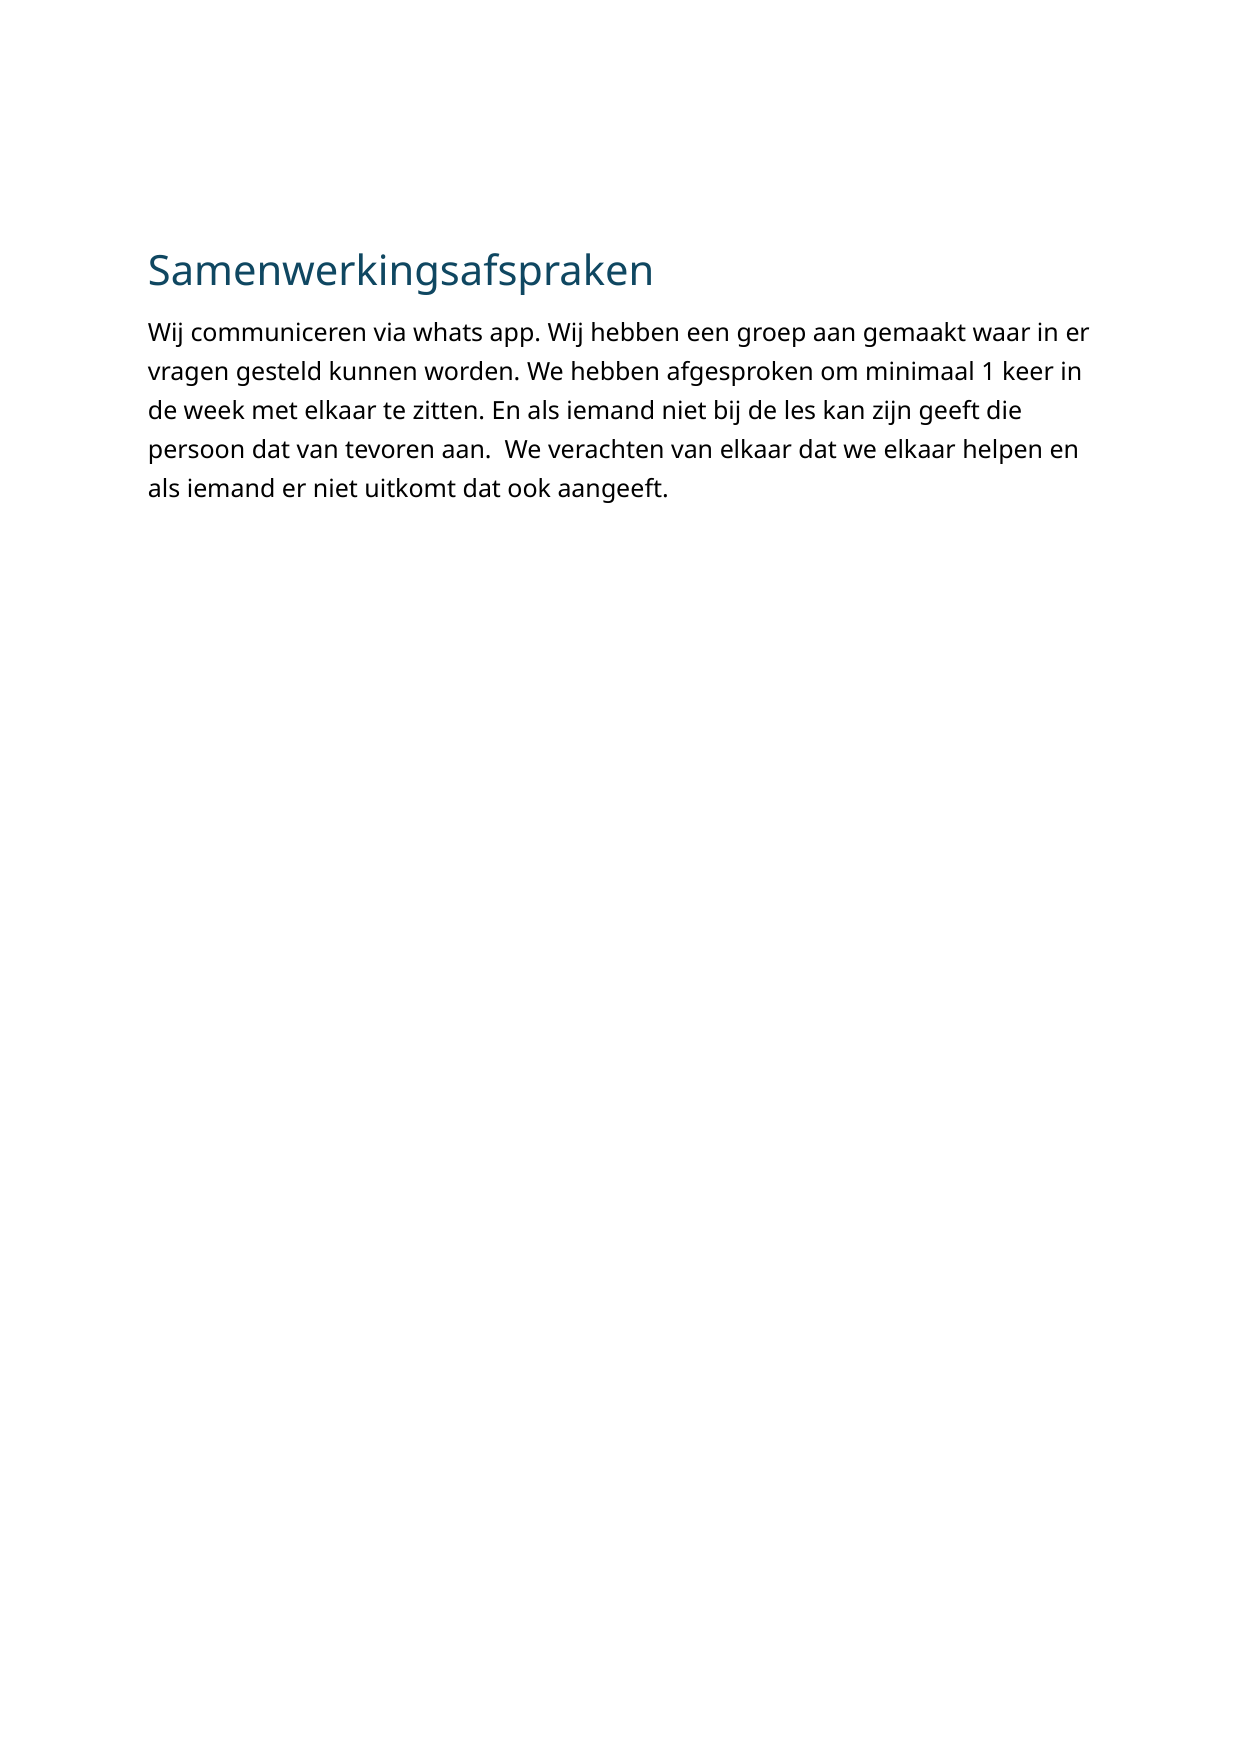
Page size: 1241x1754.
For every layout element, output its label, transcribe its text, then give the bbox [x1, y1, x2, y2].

text Wij communiceren via whats app. Wij hebben een groep aan gemaakt waar in er vragen gesteld kunnen worden. We hebben afgesproken om minimaal 1 keer in de week met elkaar te zitten. En als iemand niet bij de les kan zijn geeft die persoon dat van tevoren aan. We verachten van elkaar dat we elkaar helpen en als iemand er niet uitkomt dat ook aangeeft. [148, 314, 1093, 505]
subtitle Samenwerkingsafspraken [148, 241, 1093, 298]
